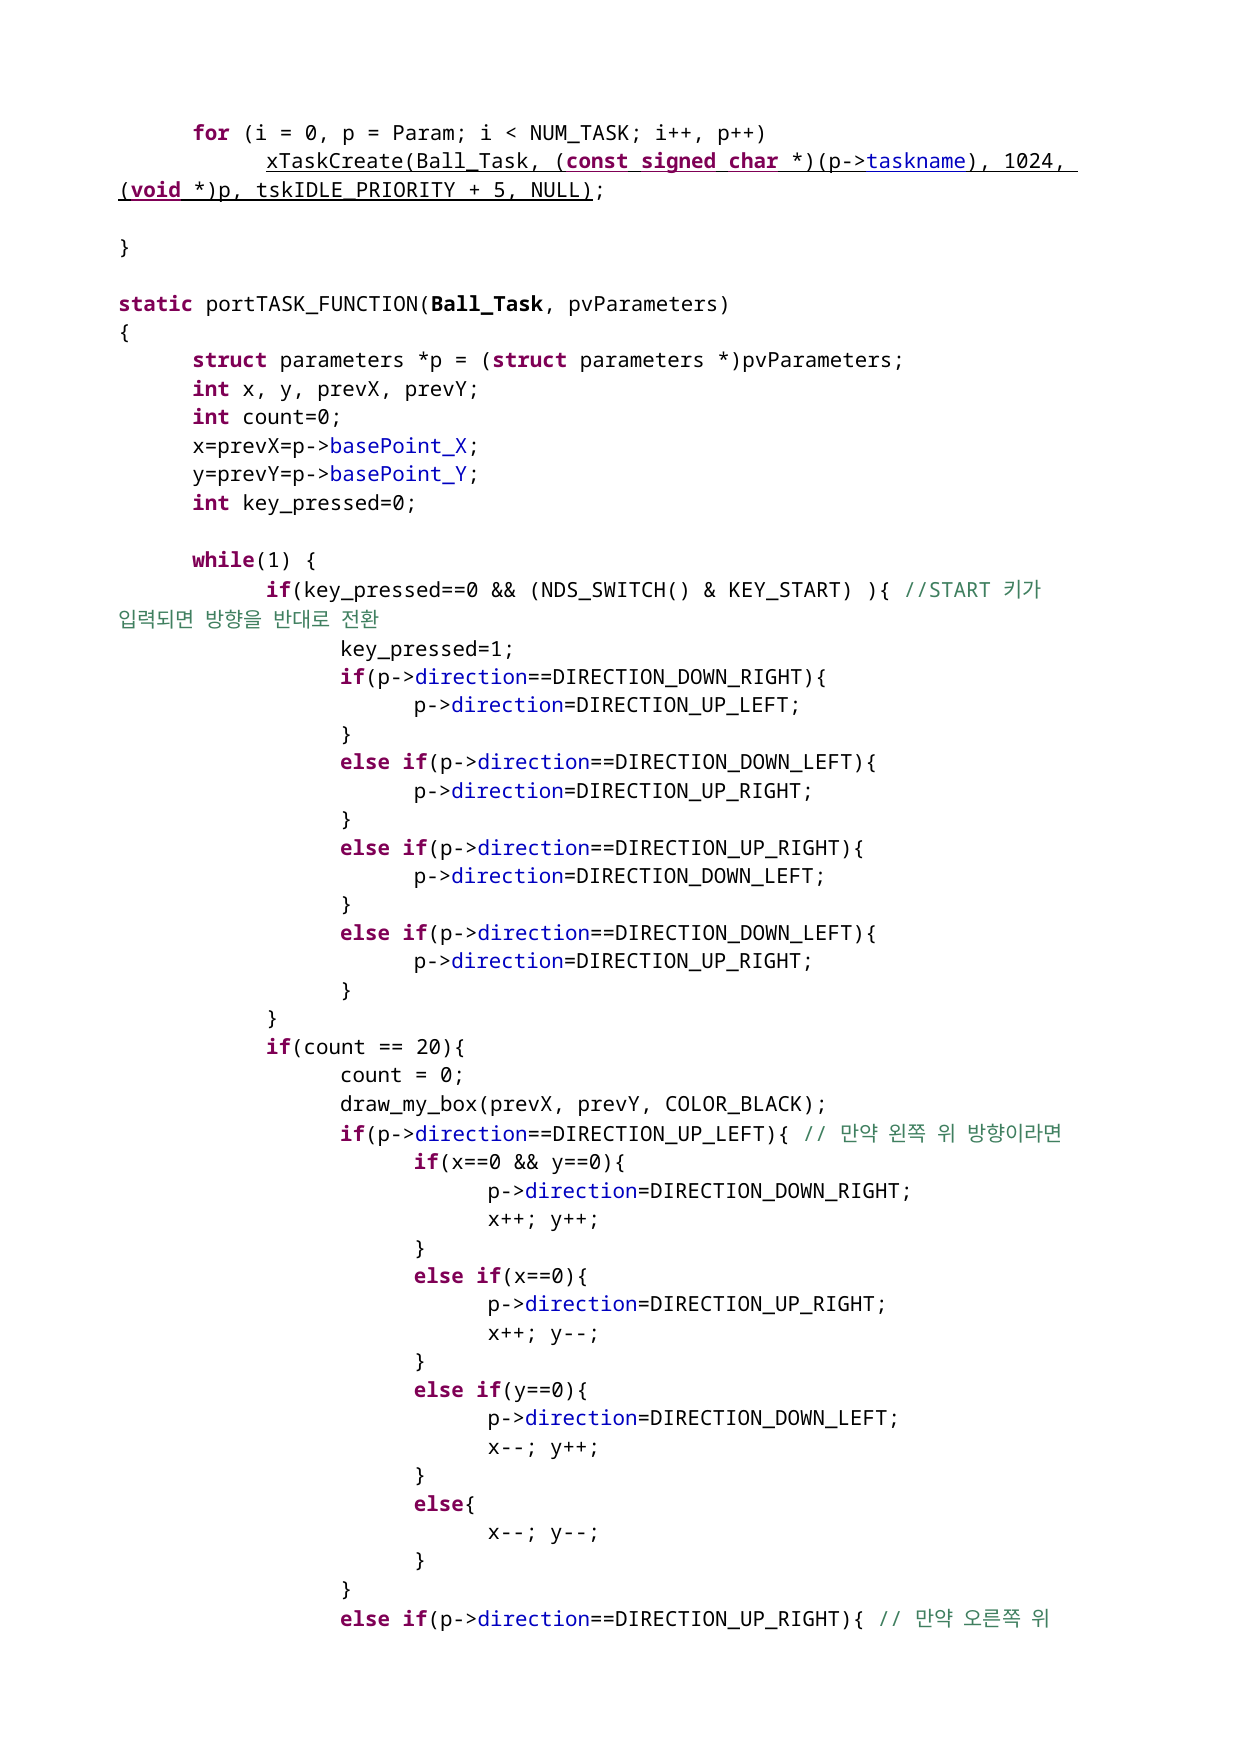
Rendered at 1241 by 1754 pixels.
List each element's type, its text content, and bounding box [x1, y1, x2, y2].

text p->direction=DIRECTION_DOWN_LEFT; [118, 1403, 1122, 1432]
text } [118, 232, 1122, 260]
text count = 0; [118, 1060, 1122, 1089]
text { [118, 317, 1122, 346]
text if(count == 20){ [118, 1032, 1122, 1060]
text p->direction=DIRECTION_UP_RIGHT; [118, 1289, 1122, 1318]
text } [118, 719, 1122, 747]
text } [118, 1460, 1122, 1489]
text int count=0; [118, 402, 1122, 431]
text draw_my_box(prevX, prevY, COLOR_BLACK); [118, 1089, 1122, 1117]
text static portTASK_FUNCTION(Ball_Task, pvParameters) [118, 289, 1122, 317]
text else{ [118, 1489, 1122, 1517]
text } [118, 975, 1122, 1003]
text if(key_pressed==0 && (NDS_SWITCH() & KEY_START) ){ //START 키가 입력되면 방향을 반대로 전환 [118, 573, 1122, 634]
text } [118, 889, 1122, 918]
text else if(p->direction==DIRECTION_UP_RIGHT){ // 만약 오른쪽 위 [118, 1602, 1122, 1633]
text if(p->direction==DIRECTION_DOWN_RIGHT){ [118, 662, 1122, 691]
text else if(p->direction==DIRECTION_DOWN_LEFT){ [118, 747, 1122, 776]
text key_pressed=1; [118, 634, 1122, 662]
text int x, y, prevX, prevY; [118, 374, 1122, 402]
text int key_pressed=0; [118, 488, 1122, 516]
text x++; y++; [118, 1204, 1122, 1233]
text x++; y--; [118, 1318, 1122, 1346]
text } [118, 1233, 1122, 1261]
text } [118, 1574, 1122, 1602]
text x--; y--; [118, 1517, 1122, 1546]
text struct parameters *p = (struct parameters *)pvParameters; [118, 346, 1122, 374]
text p->direction=DIRECTION_UP_RIGHT; [118, 776, 1122, 804]
text p->direction=DIRECTION_UP_RIGHT; [118, 946, 1122, 975]
text } [118, 1346, 1122, 1375]
text else if(y==0){ [118, 1375, 1122, 1403]
text else if(p->direction==DIRECTION_UP_RIGHT){ [118, 833, 1122, 861]
text if(x==0 && y==0){ [118, 1147, 1122, 1176]
text else if(x==0){ [118, 1261, 1122, 1289]
text for (i = 0, p = Param; i < NUM_TASK; i++, p++) [118, 118, 1122, 147]
text else if(p->direction==DIRECTION_DOWN_LEFT){ [118, 918, 1122, 946]
text while(1) { [118, 545, 1122, 573]
text if(p->direction==DIRECTION_UP_LEFT){ // 만약 왼쪽 위 방향이라면 [118, 1117, 1122, 1147]
text p->direction=DIRECTION_DOWN_RIGHT; [118, 1176, 1122, 1204]
text xTaskCreate(Ball_Task, (const signed char *)(p->taskname), 1024, (void *)p, tskIDLE_PRIORITY + 5, NULL); [118, 147, 1122, 203]
text p->direction=DIRECTION_DOWN_LEFT; [118, 861, 1122, 889]
text } [118, 804, 1122, 833]
text } [118, 1003, 1122, 1032]
text } [118, 1546, 1122, 1574]
text y=prevY=p->basePoint_Y; [118, 459, 1122, 488]
text x=prevX=p->basePoint_X; [118, 431, 1122, 459]
text x--; y++; [118, 1432, 1122, 1460]
text p->direction=DIRECTION_UP_LEFT; [118, 691, 1122, 719]
